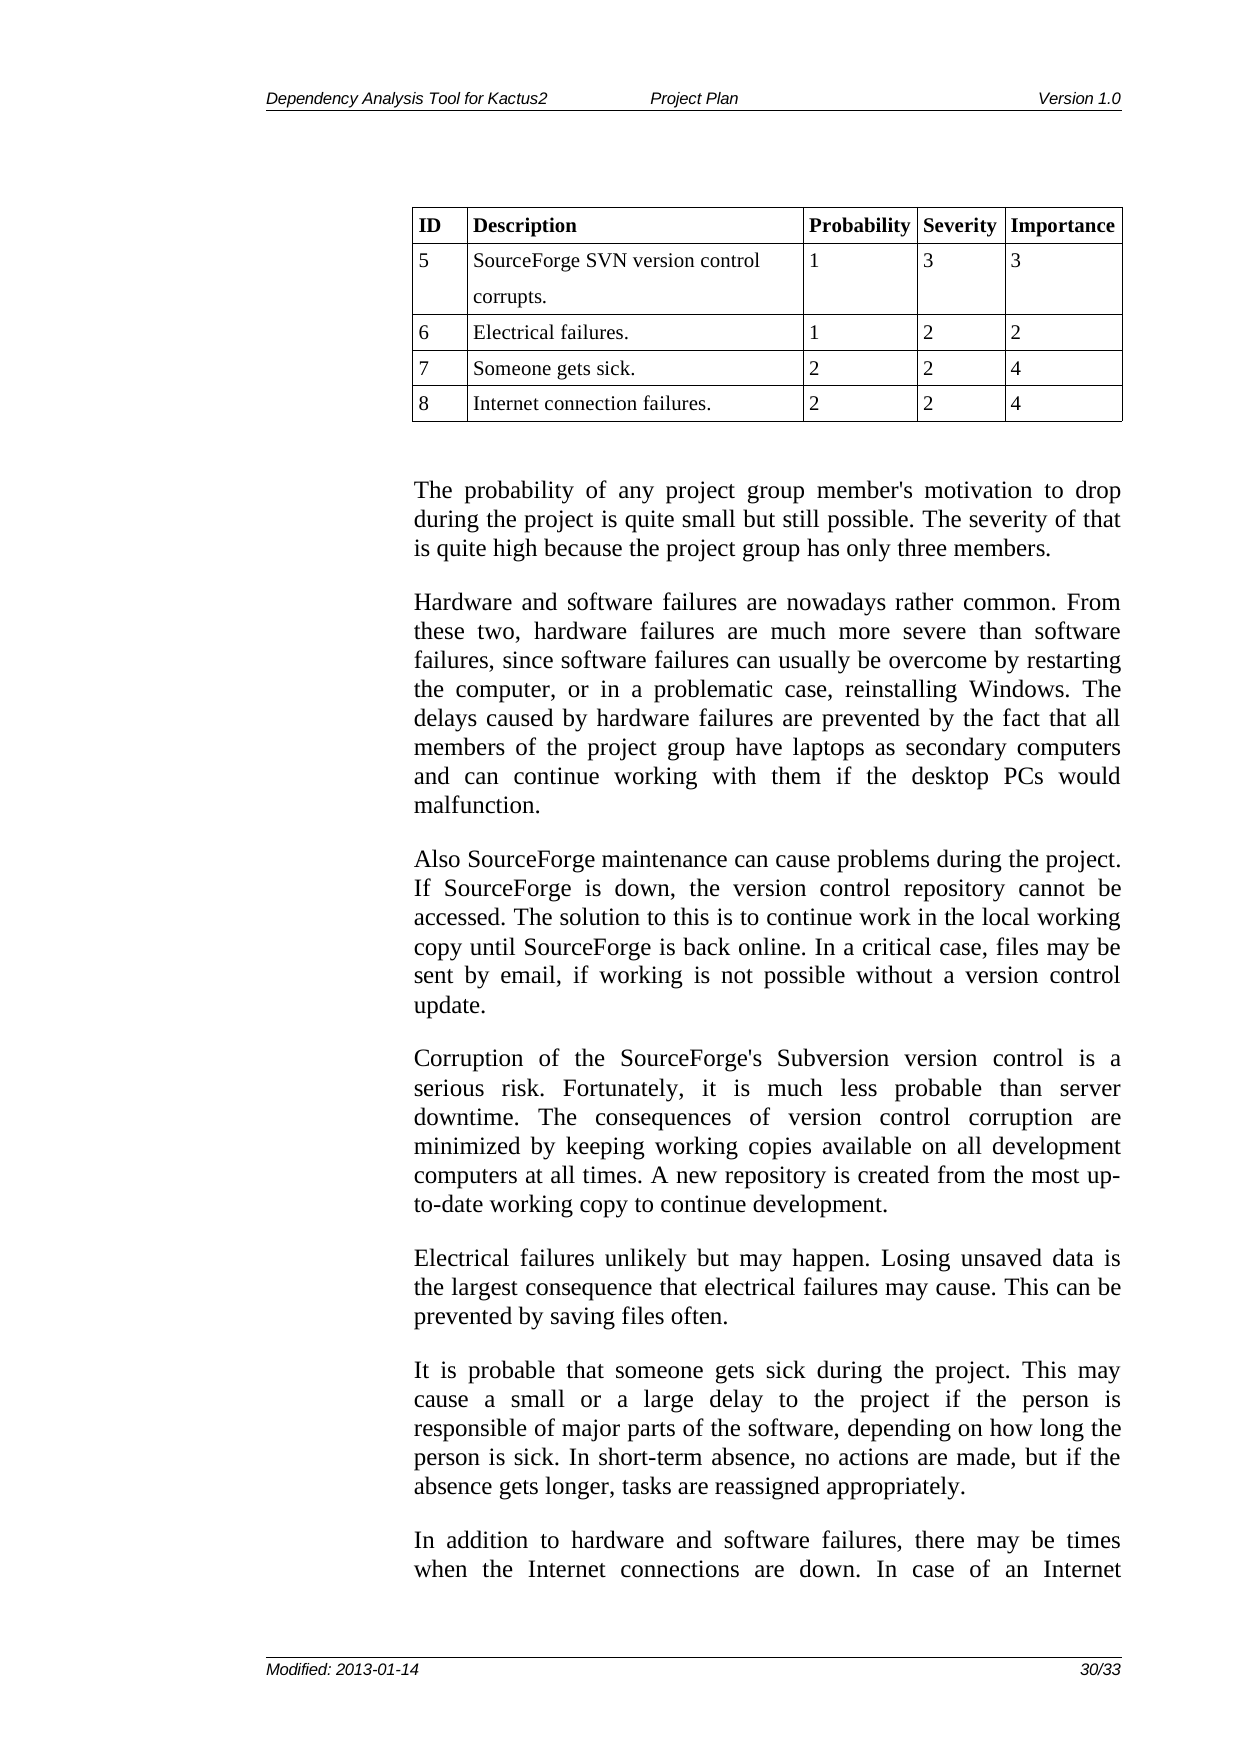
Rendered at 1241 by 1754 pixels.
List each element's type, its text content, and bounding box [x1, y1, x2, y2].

table_cell Someone gets sick. [468, 351, 803, 385]
table_cell 2 [918, 386, 1005, 421]
table_cell SourceForge SVN version control corrupts. [468, 244, 803, 314]
table_cell 3 [1006, 244, 1122, 314]
table_cell 1 [804, 244, 917, 314]
table_cell Internet connection failures. [468, 386, 803, 421]
table_cell 4 [1006, 386, 1122, 421]
table_cell 2 [804, 351, 917, 385]
table_cell 2 [918, 351, 1005, 385]
table_cell 4 [1006, 351, 1122, 385]
text The probability of any project group member's motivation to drop during the project is quite small but still possible. The severity of that is quite high because the project group has only three members. [413, 475, 1122, 562]
table_header Importance [1006, 208, 1122, 242]
text Hardware and software failures are nowadays rather common. From these two, hardware failures are much more severe than software failures, since software failures can usually be overcome by restarting the computer, or in a problematic case, reinstalling Windows. The delays caused by hardware failures are prevented by the fact that all members of the project group have laptops as secondary computers and can continue working with them if the desktop PCs would malfunction. [413, 587, 1122, 819]
text Corruption of the SourceForge's Subversion version control is a serious risk. Fortunately, it is much less probable than server downtime. The consequences of version control corruption are minimized by keeping working copies available on all development computers at all times. A new repository is created from the most up-to-date working copy to continue development. [413, 1043, 1122, 1218]
table_cell 5 [413, 244, 467, 314]
table_header Severity [918, 208, 1005, 242]
table_header ID [413, 208, 467, 242]
table_header Probability [804, 208, 917, 242]
table_cell 6 [413, 315, 467, 350]
text It is probable that someone gets sick during the project. This may cause a small or a large delay to the project if the person is responsible of major parts of the software, depending on how long the person is sick. In short-term absence, no actions are made, but if the absence gets longer, tasks are reassigned appropriately. [413, 1354, 1122, 1500]
table_cell 2 [1006, 315, 1122, 350]
text Also SourceForge maintenance can cause problems during the project. If SourceForge is down, the version control repository cannot be accessed. The solution to this is to continue work in the local working copy until SourceForge is back online. In a critical case, files may be sent by email, if working is not possible without a version control update. [413, 844, 1122, 1018]
table_cell 2 [918, 315, 1005, 350]
table_cell 2 [804, 386, 917, 421]
table_cell 8 [413, 386, 467, 421]
table_cell 3 [918, 244, 1005, 314]
text Electrical failures unlikely but may happen. Losing unsaved data is the largest consequence that electrical failures may cause. This can be prevented by saving files often. [413, 1242, 1122, 1330]
table_cell Electrical failures. [468, 315, 803, 350]
table_cell 1 [804, 315, 917, 350]
table_cell 7 [413, 351, 467, 385]
table_header Description [468, 208, 803, 242]
text In addition to hardware and software failures, there may be times when the Internet connections are down. In case of an Internet [413, 1524, 1122, 1583]
